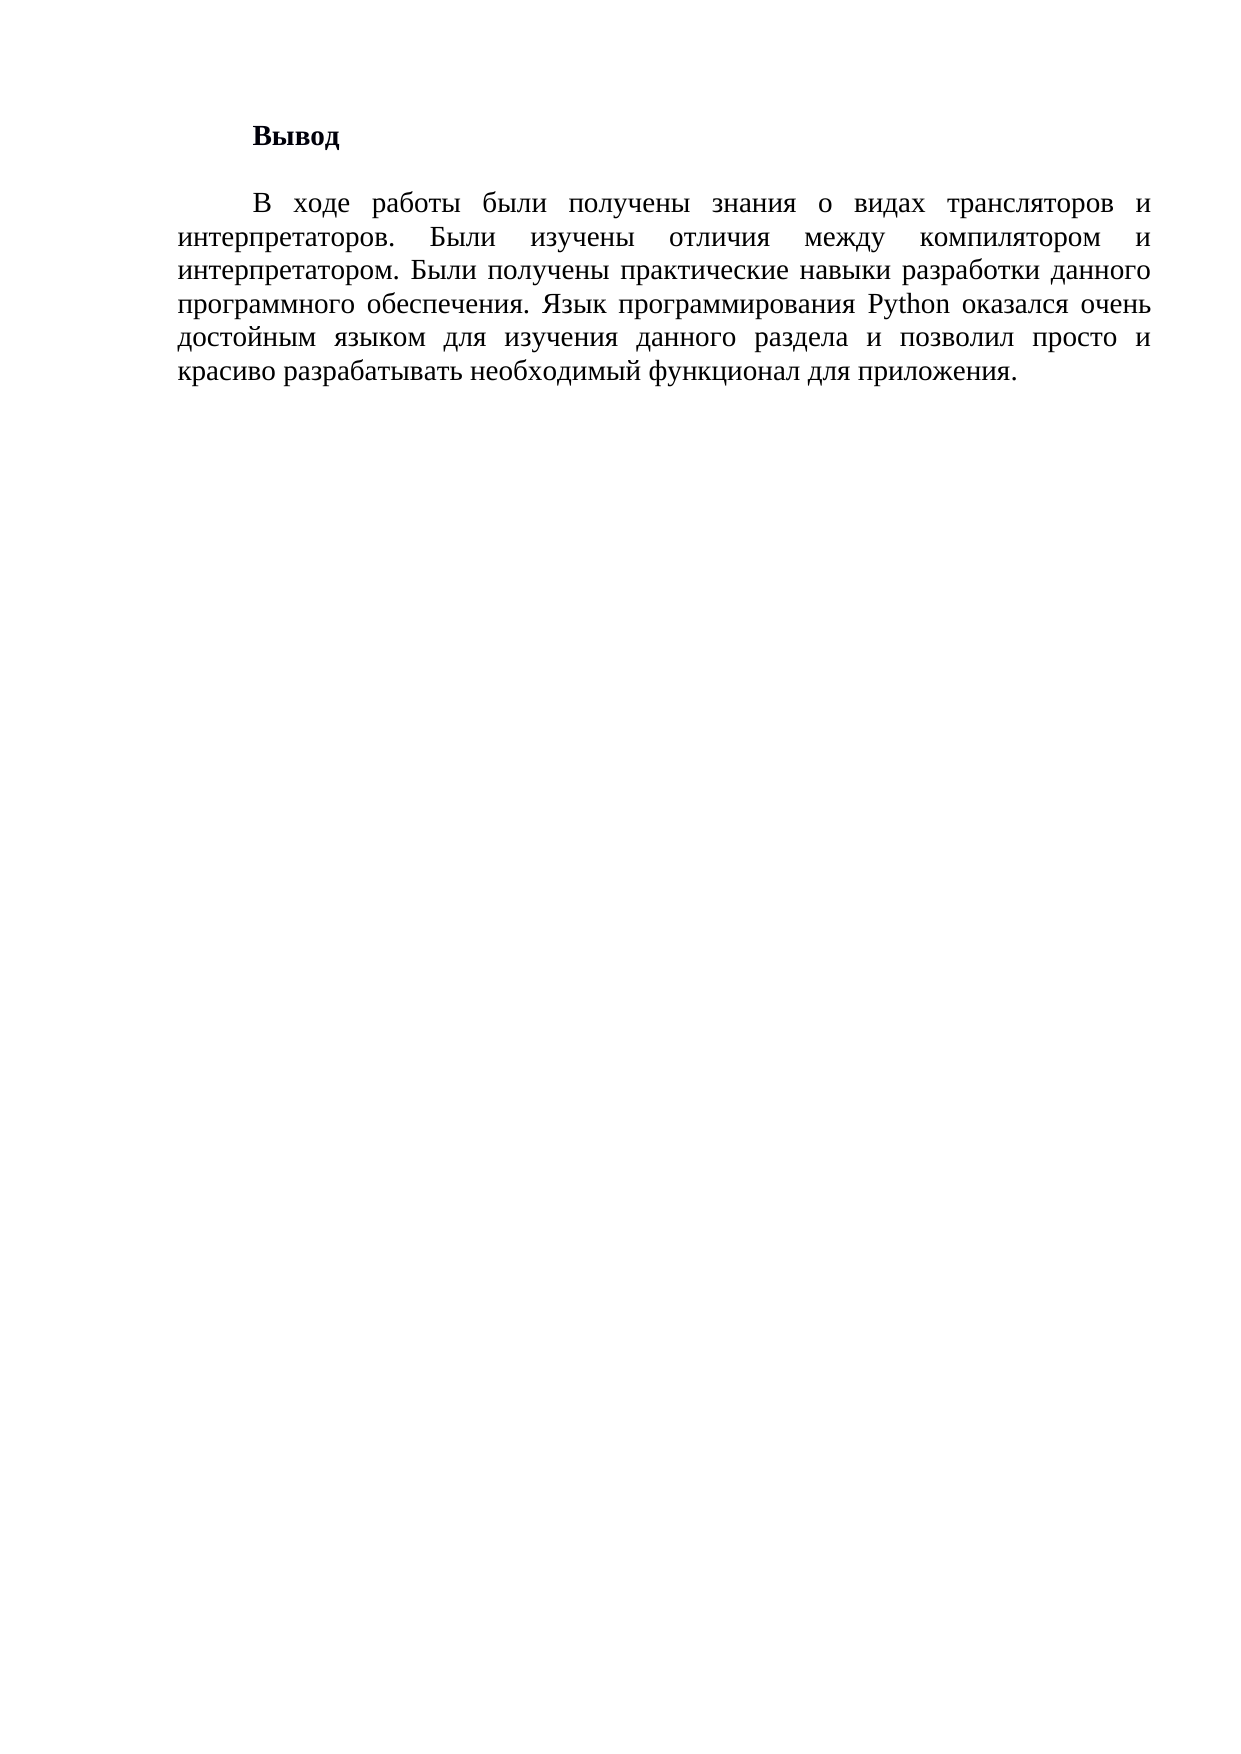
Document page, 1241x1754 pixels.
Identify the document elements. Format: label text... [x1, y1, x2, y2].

text В ходе работы были получены знания о видах трансляторов и интерпретаторов. Были изучены отличия между компилятором и интерпретатором. Были получены практические навыки разработки данного программного обеспечения. Язык программирования Python оказался очень достойным языком для изучения данного раздела и позволил просто и красиво разрабатывать необходимый функционал для приложения. [177, 185, 1152, 386]
text Вывод [177, 118, 1152, 152]
